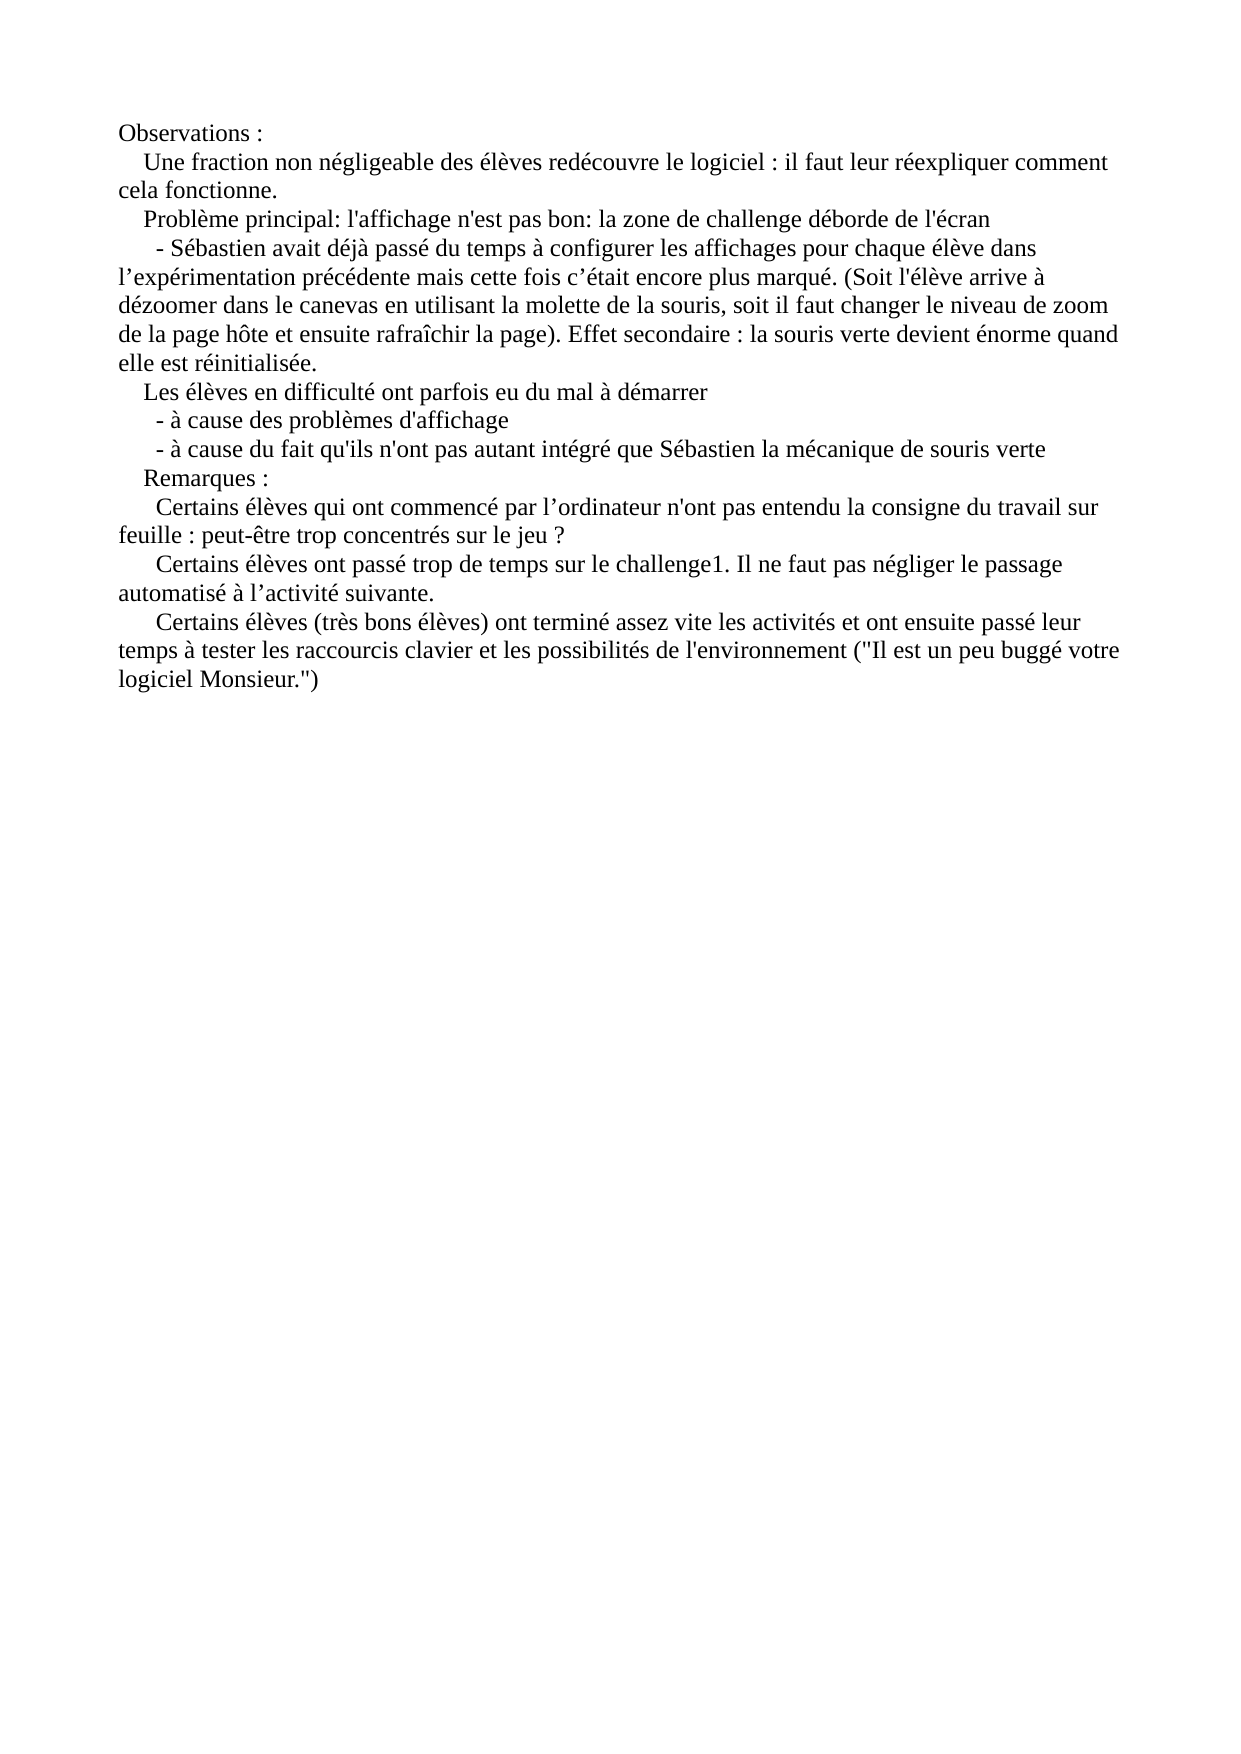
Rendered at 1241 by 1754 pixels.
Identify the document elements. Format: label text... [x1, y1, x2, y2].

text - Sébastien avait déjà passé du temps à configurer les affichages pour chaque élève dans l’expérimentation précédente mais cette fois c’était encore plus marqué. (Soit l'élève arrive à dézoomer dans le canevas en utilisant la molette de la souris, soit il faut changer le niveau de zoom de la page hôte et ensuite rafraîchir la page). Effet secondaire : la souris verte devient énorme quand elle est réinitialisée. [118, 233, 1122, 377]
text Problème principal: l'affichage n'est pas bon: la zone de challenge déborde de l'écran [118, 204, 1122, 233]
text - à cause du fait qu'ils n'ont pas autant intégré que Sébastien la mécanique de souris verte [118, 434, 1122, 463]
text Les élèves en difficulté ont parfois eu du mal à démarrer [118, 377, 1122, 406]
text Une fraction non négligeable des élèves redécouvre le logiciel : il faut leur réexpliquer comment cela fonctionne. [118, 147, 1122, 204]
text Certains élèves qui ont commencé par l’ordinateur n'ont pas entendu la consigne du travail sur feuille : peut-être trop concentrés sur le jeu ? [118, 492, 1122, 549]
text Certains élèves ont passé trop de temps sur le challenge1. Il ne faut pas négliger le passage automatisé à l’activité suivante. [118, 549, 1122, 607]
text Observations : [118, 118, 1122, 147]
text Remarques : [118, 463, 1122, 492]
text Certains élèves (très bons élèves) ont terminé assez vite les activités et ont ensuite passé leur temps à tester les raccourcis clavier et les possibilités de l'environnement ("Il est un peu buggé votre logiciel Monsieur.") [118, 607, 1122, 693]
text - à cause des problèmes d'affichage [118, 406, 1122, 434]
